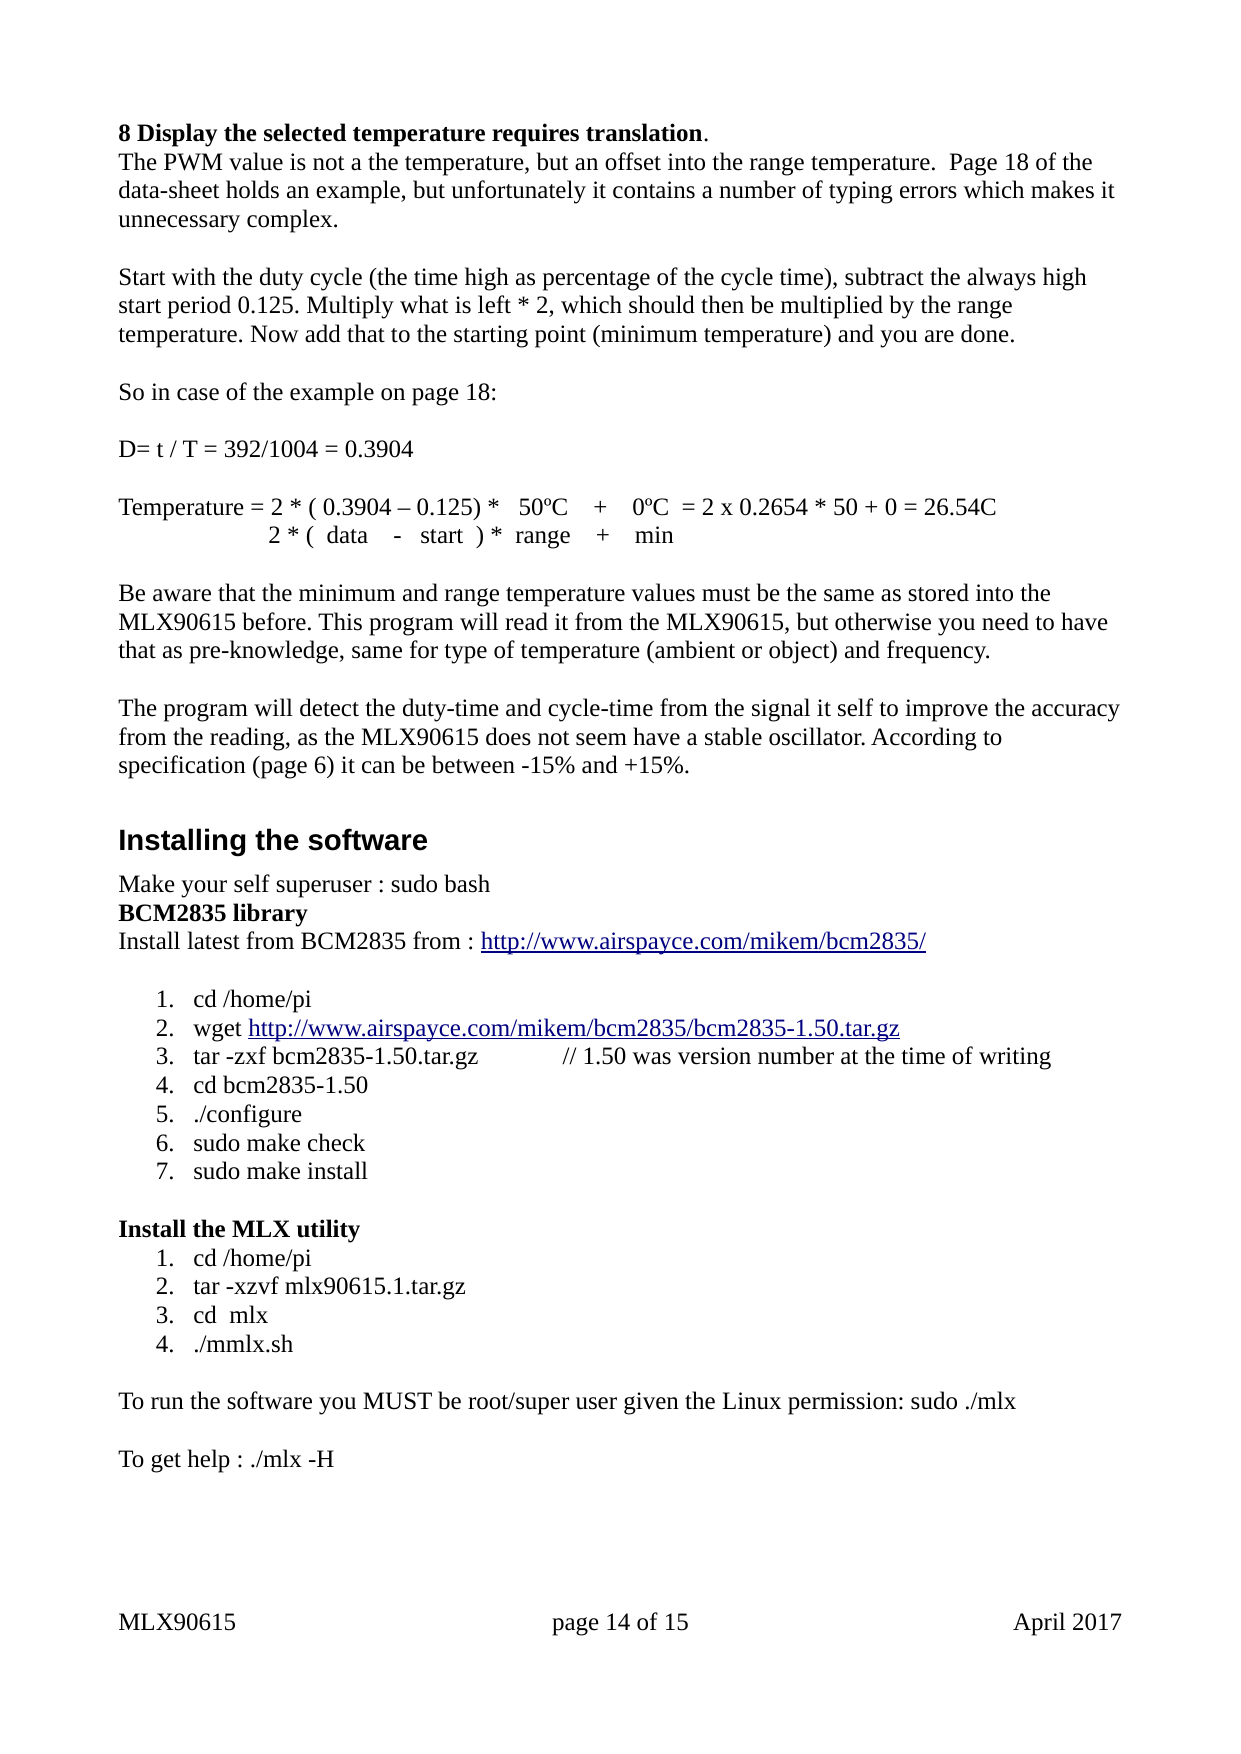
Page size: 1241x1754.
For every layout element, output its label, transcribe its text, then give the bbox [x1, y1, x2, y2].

list ./mmlx.sh [156, 1329, 1122, 1358]
list cd /home/pi [156, 984, 1122, 1013]
text D= t / T = 392/1004 = 0.3904 [118, 434, 1122, 463]
list tar -zxf bcm2835-1.50.tar.gz // 1.50 was version number at the time of writing [156, 1041, 1122, 1070]
list sudo make install [156, 1156, 1122, 1185]
text Be aware that the minimum and range temperature values must be the same as stored into the MLX90615 before. This program will read it from the MLX90615, but otherwise you need to have that as pre-knowledge, same for type of temperature (ambient or object) and frequency. [118, 578, 1122, 664]
list cd mlx [156, 1300, 1122, 1329]
text Temperature = 2 * ( 0.3904 – 0.125) * 50ºC + 0ºC = 2 x 0.2654 * 50 + 0 = 26.54C [118, 492, 1122, 521]
text Start with the duty cycle (the time high as percentage of the cycle time), subtract the always high start period 0.125. Multiply what is left * 2, which should then be multiplied by the range temperature. Now add that to the starting point (minimum temperature) and you are done. [118, 262, 1122, 348]
text Make your self superuser : sudo bash [118, 869, 1122, 898]
list wget http://www.airspayce.com/mikem/bcm2835/bcm2835-1.50.tar.gz [156, 1013, 1122, 1041]
list sudo make check [156, 1128, 1122, 1156]
subtitle Installing the software [118, 823, 1122, 856]
text The program will detect the duty-time and cycle-time from the signal it self to improve the accuracy from the reading, as the MLX90615 does not seem have a stable oscillator. According to specification (page 6) it can be between -15% and +15%. [118, 693, 1122, 779]
text BCM2835 library Install latest from BCM2835 from : http://www.airspayce.com/mikem/bcm2835/ [118, 898, 1122, 984]
text Install the MLX utility [118, 1214, 1122, 1243]
text 2 * ( data - start ) * range + min [118, 521, 1122, 549]
list cd bcm2835-1.50 [156, 1070, 1122, 1099]
list tar -xzvf mlx90615.1.tar.gz [156, 1271, 1122, 1300]
text 8 Display the selected temperature requires translation. [118, 118, 1122, 147]
text To get help : ./mlx -H [118, 1444, 1122, 1473]
text To run the software you MUST be root/super user given the Linux permission: sudo ./mlx [118, 1386, 1122, 1415]
list cd /home/pi [156, 1243, 1122, 1271]
list ./configure [156, 1099, 1122, 1128]
text The PWM value is not a the temperature, but an offset into the range temperature. Page 18 of the data-sheet holds an example, but unfortunately it contains a number of typing errors which makes it unnecessary complex. [118, 147, 1122, 233]
text So in case of the example on page 18: [118, 377, 1122, 406]
